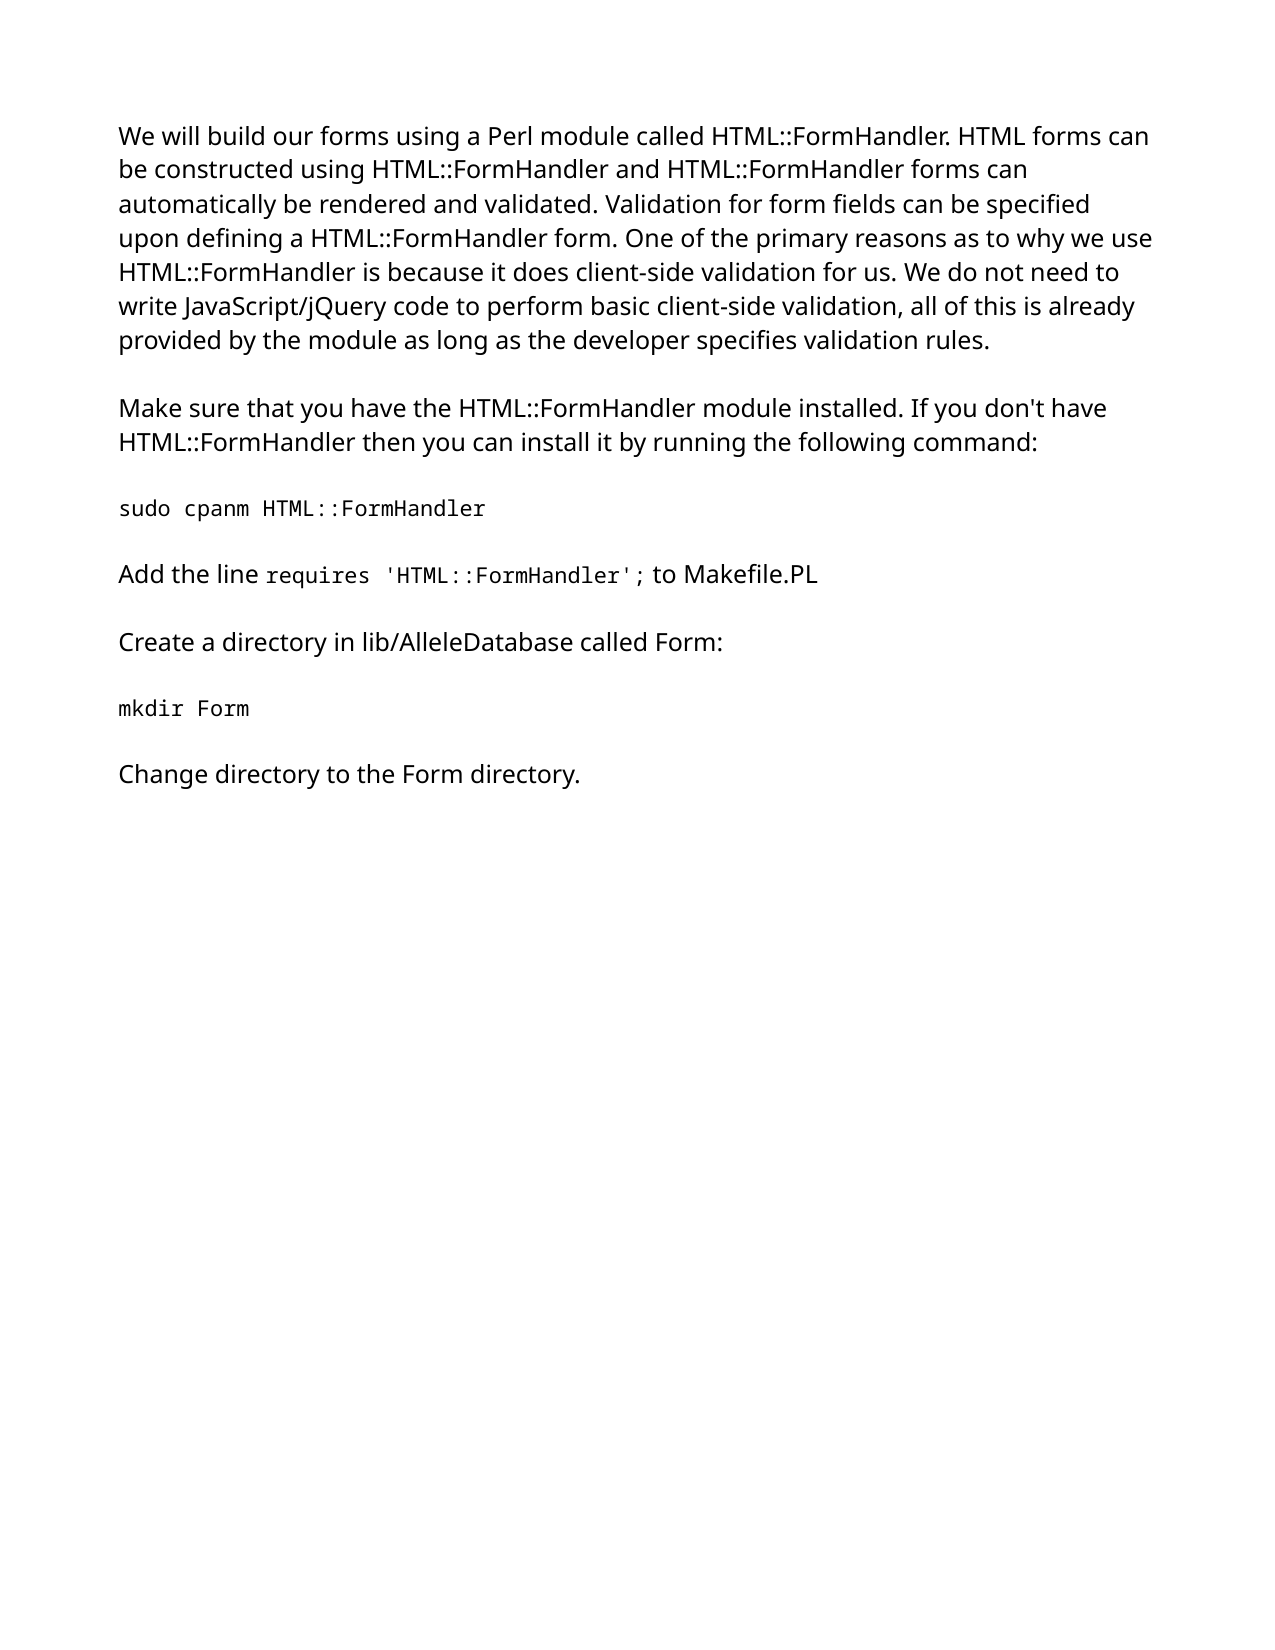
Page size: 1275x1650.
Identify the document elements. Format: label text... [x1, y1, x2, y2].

text Add the line requires 'HTML::FormHandler'; to Makefile.PL [118, 557, 1157, 591]
text We will build our forms using a Perl module called HTML::FormHandler. HTML forms can be constructed using HTML::FormHandler and HTML::FormHandler forms can automatically be rendered and validated. Validation for form fields can be specified upon defining a HTML::FormHandler form. One of the primary reasons as to why we use HTML::FormHandler is because it does client-side validation for us. We do not need to write JavaScript/jQuery code to perform basic client-side validation, all of this is already provided by the module as long as the developer specifies validation rules. [118, 118, 1157, 357]
text Make sure that you have the HTML::FormHandler module installed. If you don't have HTML::FormHandler then you can install it by running the following command: [118, 391, 1157, 459]
text Change directory to the Form directory. [118, 757, 1157, 791]
text mkdir Form [118, 693, 1157, 723]
text sudo cpanm HTML::FormHandler [118, 493, 1157, 523]
text Create a directory in lib/AlleleDatabase called Form: [118, 625, 1157, 659]
